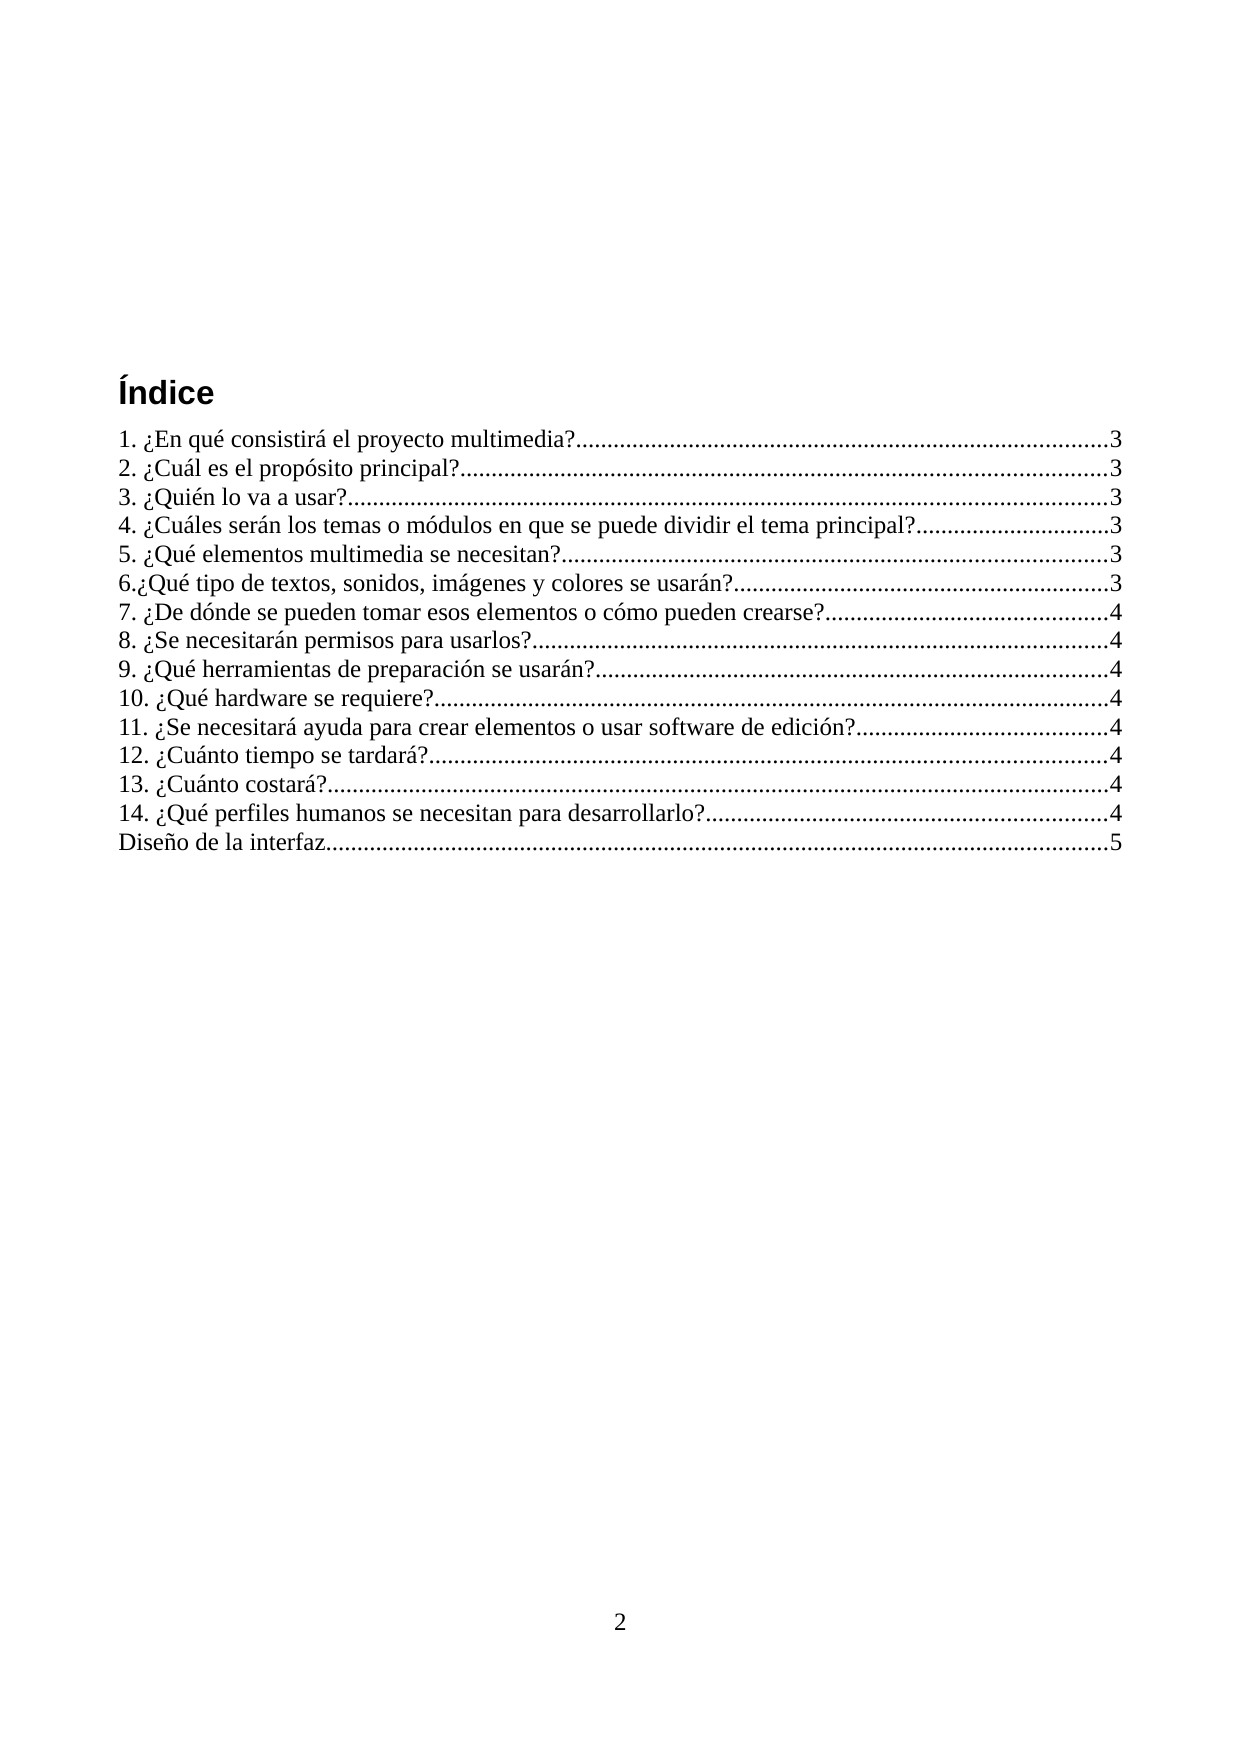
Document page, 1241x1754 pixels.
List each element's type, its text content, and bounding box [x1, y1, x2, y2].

text 10. ¿Qué hardware se requiere? 4 [118, 683, 1122, 712]
text Diseño de la interfaz 5 [118, 827, 1122, 855]
text 6.¿Qué tipo de textos, sonidos, imágenes y colores se usarán? 3 [118, 568, 1122, 597]
text 9. ¿Qué herramientas de preparación se usarán? 4 [118, 654, 1122, 683]
text 5. ¿Qué elementos multimedia se necesitan? 3 [118, 539, 1122, 568]
subtitle Índice [118, 373, 1122, 412]
text 4. ¿Cuáles serán los temas o módulos en que se puede dividir el tema principal? 3 [118, 510, 1122, 539]
text 7. ¿De dónde se pueden tomar esos elementos o cómo pueden crearse? 4 [118, 597, 1122, 625]
text 11. ¿Se necesitará ayuda para crear elementos o usar software de edición? 4 [118, 712, 1122, 740]
text 12. ¿Cuánto tiempo se tardará? 4 [118, 740, 1122, 769]
text 2. ¿Cuál es el propósito principal? 3 [118, 453, 1122, 482]
text 8. ¿Se necesitarán permisos para usarlos? 4 [118, 625, 1122, 654]
text 1. ¿En qué consistirá el proyecto multimedia? 3 [118, 424, 1122, 453]
text 3. ¿Quién lo va a usar? 3 [118, 482, 1122, 510]
text 13. ¿Cuánto costará? 4 [118, 769, 1122, 798]
text 14. ¿Qué perfiles humanos se necesitan para desarrollarlo? 4 [118, 798, 1122, 827]
